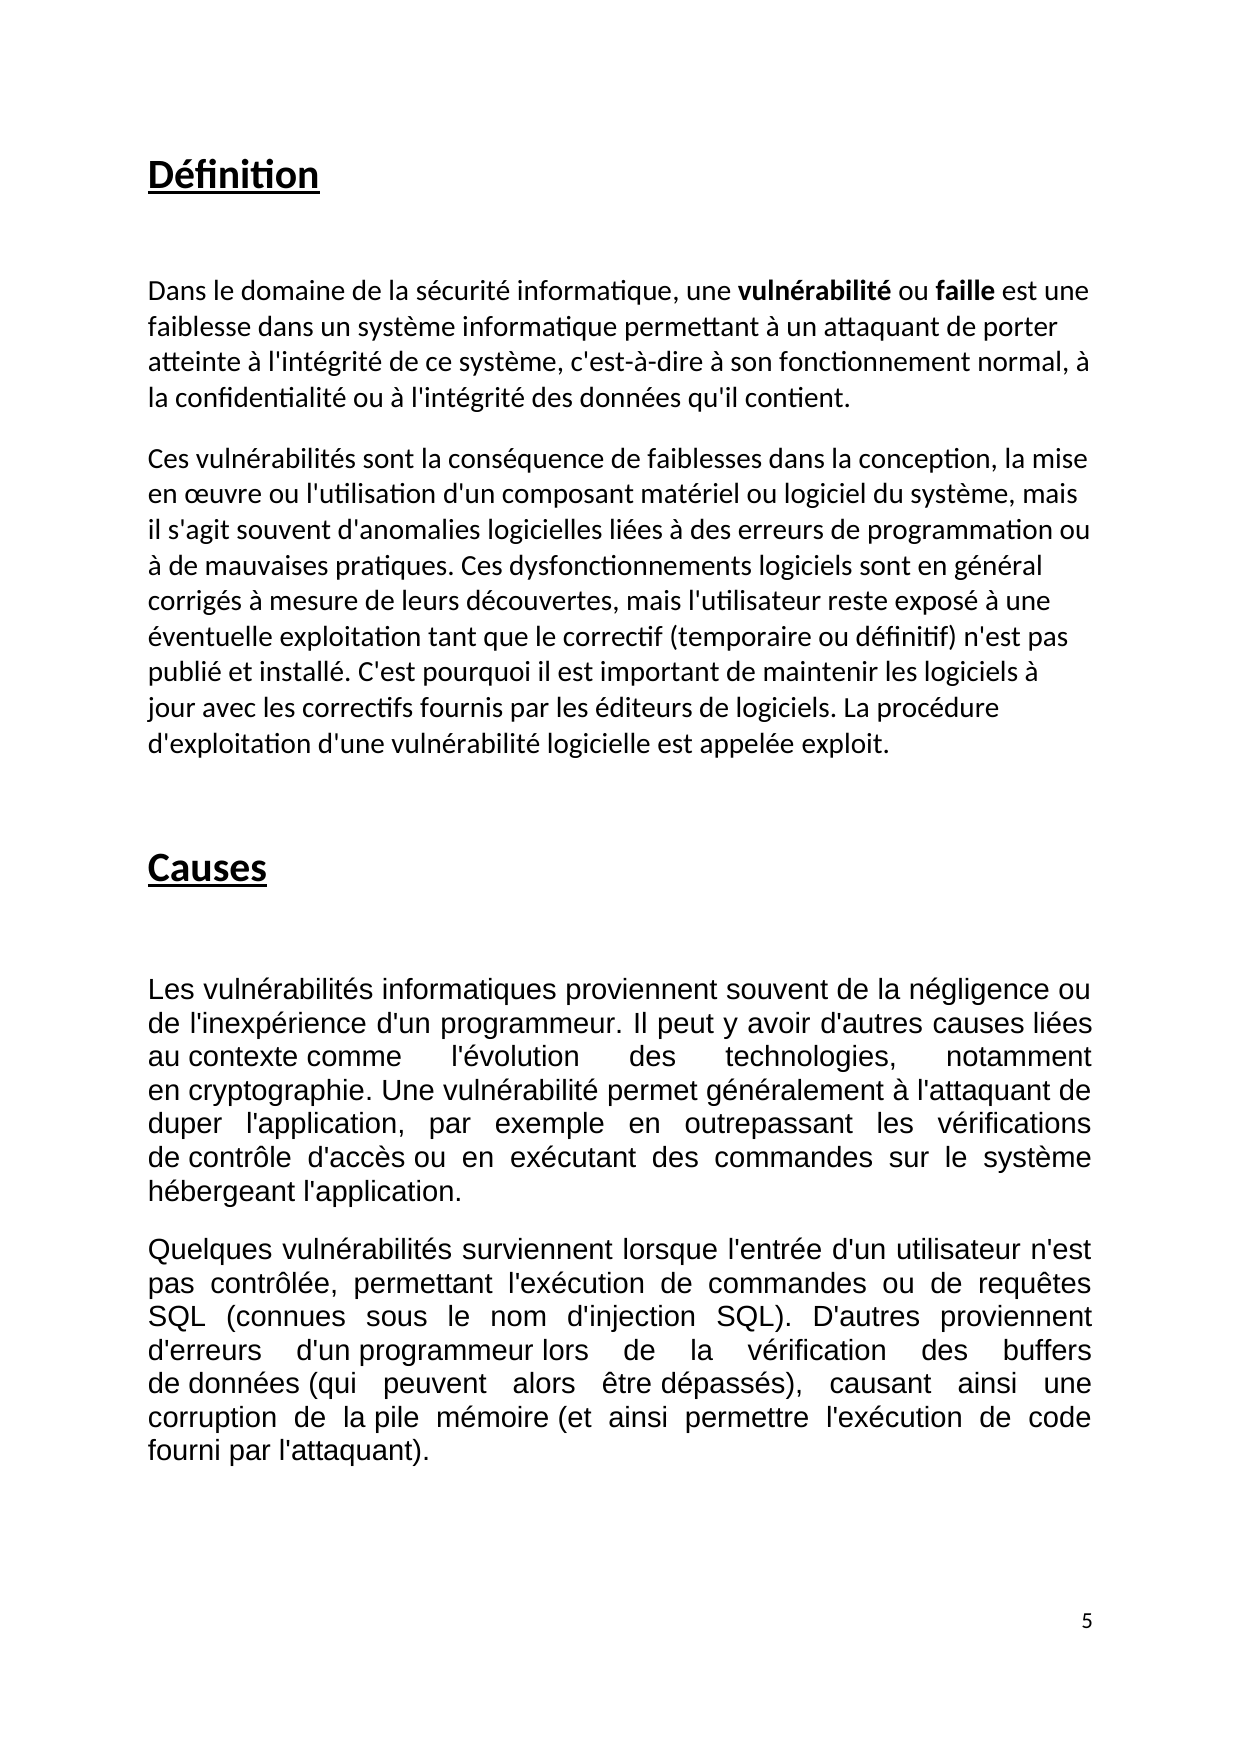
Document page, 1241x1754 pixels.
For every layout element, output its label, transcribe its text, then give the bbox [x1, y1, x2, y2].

text Dans le domaine de la sécurité informatique, une vulnérabilité ou faille est une faiblesse dans un système informatique permettant à un attaquant de porter atteinte à l'intégrité de ce système, c'est-à-dire à son fonctionnement normal, à la confidentialité ou à l'intégrité des données qu'il contient. [148, 272, 1093, 415]
text Causes [148, 841, 1093, 892]
text Ces vulnérabilités sont la conséquence de faiblesses dans la conception, la mise en œuvre ou l'utilisation d'un composant matériel ou logiciel du système, mais il s'agit souvent d'anomalies logicielles liées à des erreurs de programmation ou à de mauvaises pratiques. Ces dysfonctionnements logiciels sont en général corrigés à mesure de leurs découvertes, mais l'utilisateur reste exposé à une éventuelle exploitation tant que le correctif (temporaire ou définitif) n'est pas publié et installé. C'est pourquoi il est important de maintenir les logiciels à jour avec les correctifs fournis par les éditeurs de logiciels. La procédure d'exploitation d'une vulnérabilité logicielle est appelée exploit. [148, 440, 1093, 760]
text Quelques vulnérabilités surviennent lorsque l'entrée d'un utilisateur n'est pas contrôlée, permettant l'exécution de commandes ou de requêtes SQL (connues sous le nom d'injection SQL). D'autres proviennent d'erreurs d'un programmeur lors de la vérification des buffers de données (qui peuvent alors être dépassés), causant ainsi une corruption de la pile mémoire (et ainsi permettre l'exécution de code fourni par l'attaquant). [148, 1232, 1093, 1467]
text Les vulnérabilités informatiques proviennent souvent de la négligence ou de l'inexpérience d'un programmeur. Il peut y avoir d'autres causes liées au contexte comme l'évolution des technologies, notamment en cryptographie. Une vulnérabilité permet généralement à l'attaquant de duper l'application, par exemple en outrepassant les vérifications de contrôle d'accès ou en exécutant des commandes sur le système hébergeant l'application. [148, 972, 1093, 1207]
text Définition [148, 148, 1093, 198]
